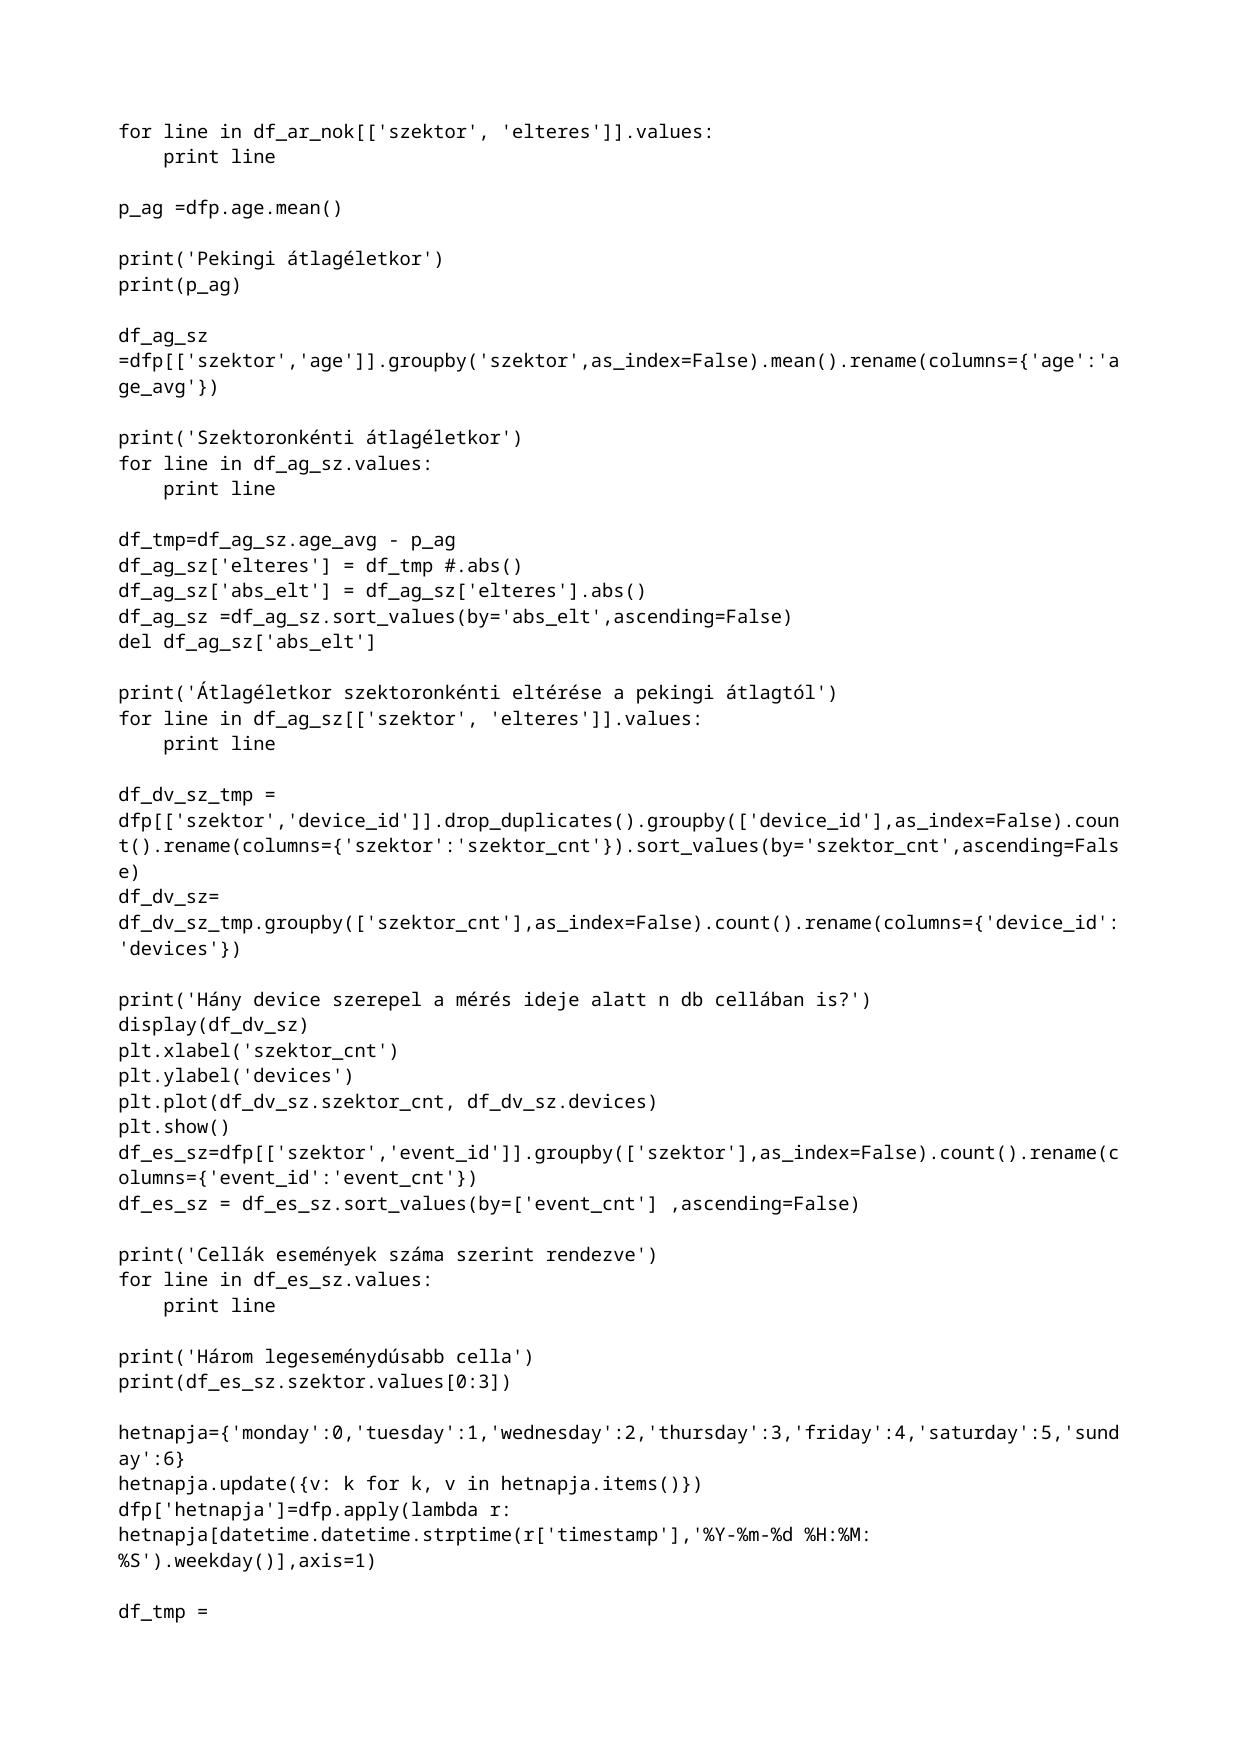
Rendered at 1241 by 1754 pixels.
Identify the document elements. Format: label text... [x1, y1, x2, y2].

text df_tmp = [118, 1598, 1122, 1624]
text df_dv_sz_tmp = dfp[['szektor','device_id']].drop_duplicates().groupby(['device_id'],as_index=False).count().rename(columns={'szektor':'szektor_cnt'}).sort_values(by='szektor_cnt',ascending=False) [118, 782, 1122, 884]
text dfp['hetnapja']=dfp.apply(lambda r: hetnapja[datetime.datetime.strptime(r['timestamp'],'%Y-%m-%d %H:%M:%S').weekday()],axis=1) [118, 1496, 1122, 1573]
text for line in df_ag_sz.values: [118, 450, 1122, 475]
text df_es_sz=dfp[['szektor','event_id']].groupby(['szektor'],as_index=False).count().rename(columns={'event_id':'event_cnt'}) [118, 1139, 1122, 1190]
text for line in df_ag_sz[['szektor', 'elteres']].values: [118, 705, 1122, 731]
text plt.plot(df_dv_sz.szektor_cnt, df_dv_sz.devices) [118, 1088, 1122, 1113]
text plt.ylabel('devices') [118, 1062, 1122, 1088]
text df_ag_sz['abs_elt'] = df_ag_sz['elteres'].abs() [118, 577, 1122, 603]
text df_ag_sz['elteres'] = df_tmp #.abs() [118, 552, 1122, 577]
text df_ag_sz =df_ag_sz.sort_values(by='abs_elt',ascending=False) [118, 603, 1122, 628]
text for line in df_es_sz.values: [118, 1267, 1122, 1292]
text hetnapja={'monday':0,'tuesday':1,'wednesday':2,'thursday':3,'friday':4,'saturday':5,'sunday':6} [118, 1420, 1122, 1471]
text print('Átlagéletkor szektoronkénti eltérése a pekingi átlagtól') [118, 679, 1122, 705]
text print('Hány device szerepel a mérés ideje alatt n db cellában is?') [118, 986, 1122, 1011]
text print line [118, 731, 1122, 756]
text print line [118, 475, 1122, 501]
text print(df_es_sz.szektor.values[0:3]) [118, 1369, 1122, 1394]
text hetnapja.update({v: k for k, v in hetnapja.items()}) [118, 1471, 1122, 1496]
text df_dv_sz= df_dv_sz_tmp.groupby(['szektor_cnt'],as_index=False).count().rename(columns={'device_id':'devices'}) [118, 884, 1122, 960]
text print line [118, 1292, 1122, 1318]
text display(df_dv_sz) [118, 1011, 1122, 1037]
text p_ag =dfp.age.mean() [118, 195, 1122, 220]
text print(p_ag) [118, 271, 1122, 297]
text plt.show() [118, 1113, 1122, 1139]
text print('Három legeseménydúsabb cella') [118, 1343, 1122, 1369]
text plt.xlabel('szektor_cnt') [118, 1037, 1122, 1062]
text for line in df_ar_nok[['szektor', 'elteres']].values: [118, 118, 1122, 144]
text print('Szektoronkénti átlagéletkor') [118, 424, 1122, 450]
text del df_ag_sz['abs_elt'] [118, 628, 1122, 654]
text print('Cellák események száma szerint rendezve') [118, 1241, 1122, 1267]
text df_es_sz = df_es_sz.sort_values(by=['event_cnt'] ,ascending=False) [118, 1190, 1122, 1216]
text df_ag_sz =dfp[['szektor','age']].groupby('szektor',as_index=False).mean().rename(columns={'age':'age_avg'}) [118, 322, 1122, 399]
text print('Pekingi átlagéletkor') [118, 246, 1122, 271]
text df_tmp=df_ag_sz.age_avg - p_ag [118, 526, 1122, 552]
text print line [118, 144, 1122, 169]
